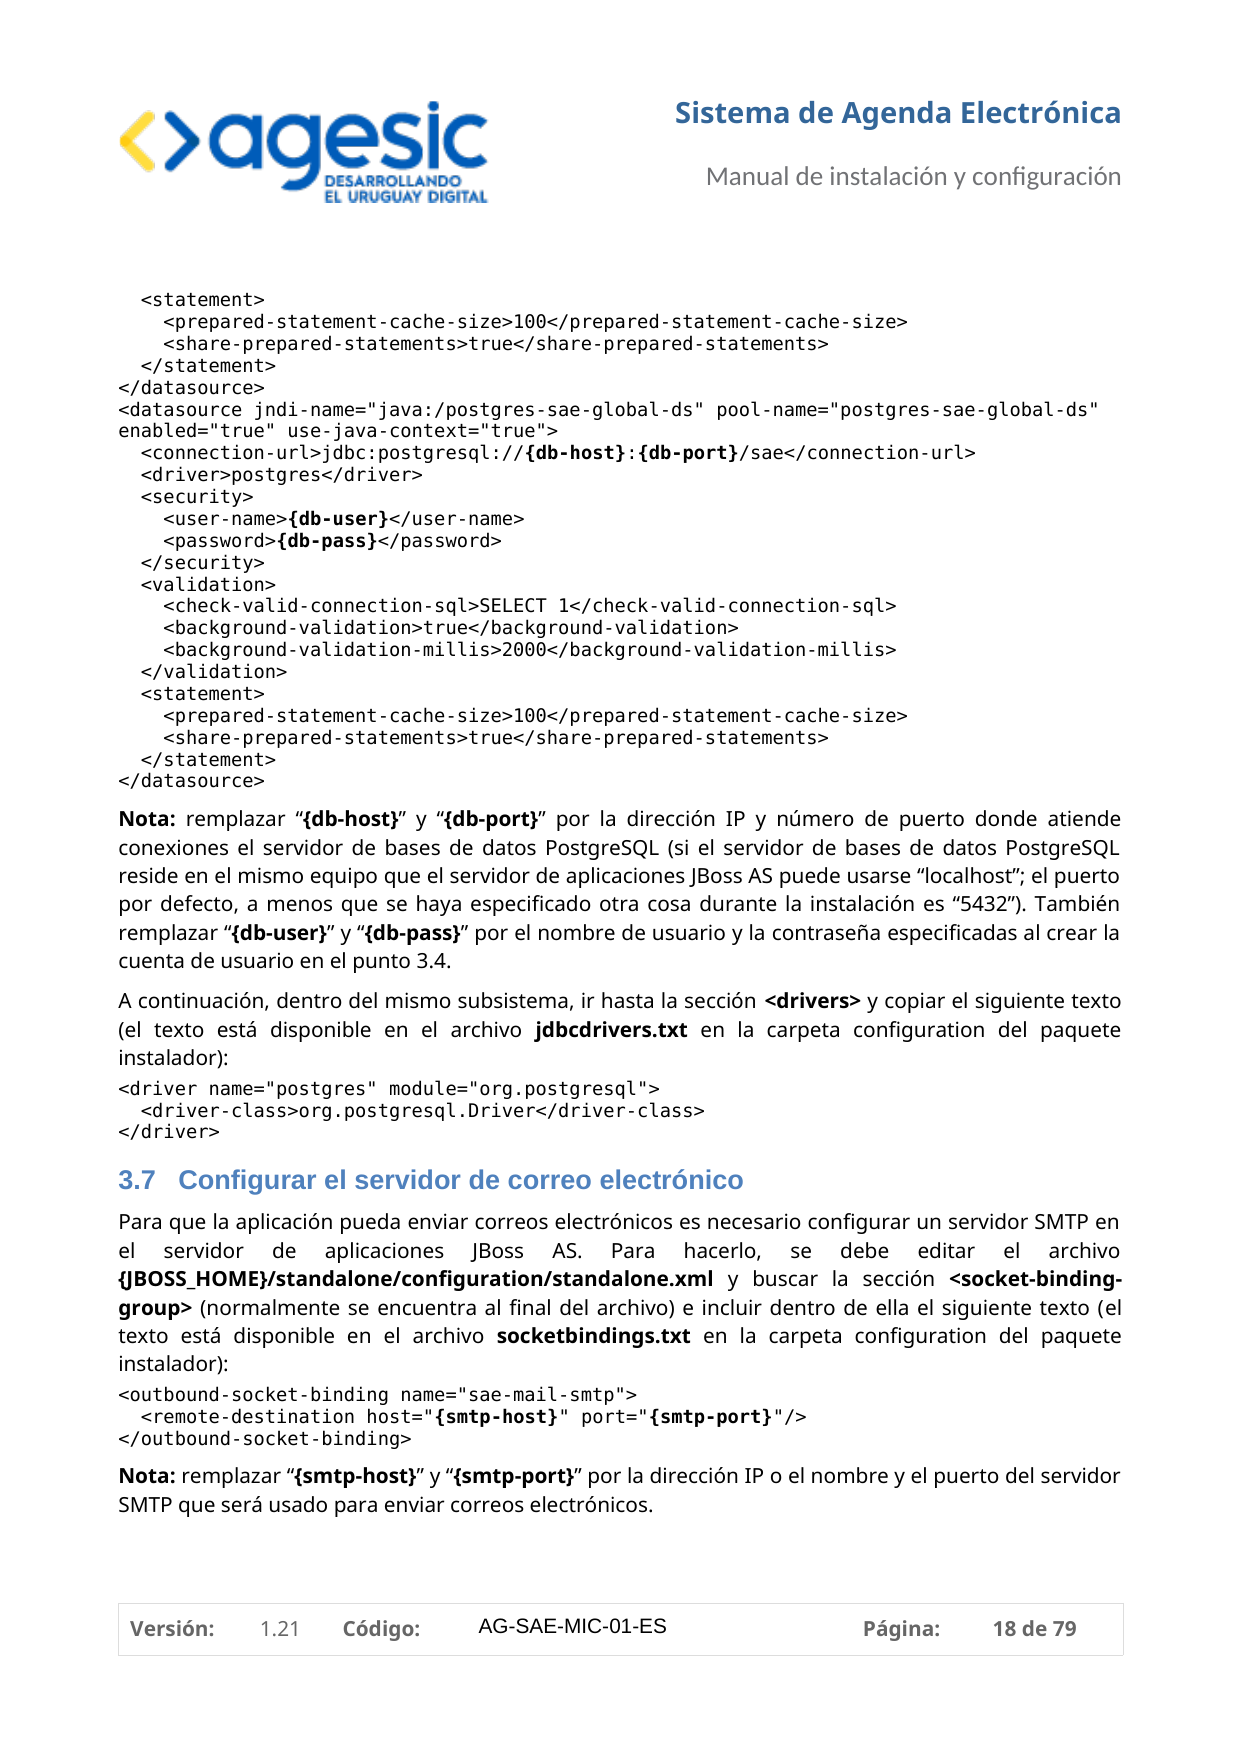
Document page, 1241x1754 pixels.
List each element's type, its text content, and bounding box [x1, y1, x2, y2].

text <background-validation-millis>2000</background-validation-millis> [118, 639, 1122, 661]
text </driver> [118, 1122, 1122, 1143]
text Nota: remplazar “{smtp-host}” y “{smtp-port}” por la dirección IP o el nombre y el puerto del servidor SMTP que será usado para enviar correos electrónicos. [118, 1461, 1122, 1518]
text <connection-url>jdbc:postgresql://{db-host}:{db-port}/sae</connection-url> [118, 442, 1122, 464]
text Para que la aplicación pueda enviar correos electrónicos es necesario configurar un servidor SMTP en el servidor de aplicaciones JBoss AS. Para hacerlo, se debe editar el archivo {JBOSS_HOME}/standalone/configuration/standalone.xml y buscar la sección <socket-binding-group> (normalmente se encuentra al final del archivo) e incluir dentro de ella el siguiente texto (el texto está disponible en el archivo socketbindings.txt en la carpeta configuration del paquete instalador): [118, 1207, 1122, 1378]
text <driver>postgres</driver> [118, 464, 1122, 486]
text Nota: remplazar “{db-host}” y “{db-port}” por la dirección IP y número de puerto donde atiende conexiones el servidor de bases de datos PostgreSQL (si el servidor de bases de datos PostgreSQL reside en el mismo equipo que el servidor de aplicaciones JBoss AS puede usarse “localhost”; el puerto por defecto, a menos que se haya especificado otra cosa durante la instalación es “5432”). También remplazar “{db-user}” y “{db-pass}” por el nombre de usuario y la contraseña especificadas al crear la cuenta de usuario en el punto 3.4. [118, 804, 1122, 975]
text <driver-class>org.postgresql.Driver</driver-class> [118, 1100, 1122, 1122]
text <check-valid-connection-sql>SELECT 1</check-valid-connection-sql> [118, 596, 1122, 617]
text <password>{db-pass}</password> [118, 530, 1122, 552]
subtitle Configurar el servidor de correo electrónico [118, 1164, 1122, 1196]
text <prepared-statement-cache-size>100</prepared-statement-cache-size> [118, 311, 1122, 333]
text <driver name="postgres" module="org.postgresql"> [118, 1078, 1122, 1100]
text </datasource> [118, 771, 1122, 792]
text <datasource jndi-name="java:/postgres-sae-global-ds" pool-name="postgres-sae-global-ds" enabled="true" use-java-context="true"> [118, 399, 1122, 442]
text <share-prepared-statements>true</share-prepared-statements> [118, 333, 1122, 355]
text <background-validation>true</background-validation> [118, 617, 1122, 639]
text </datasource> [118, 377, 1122, 399]
text A continuación, dentro del mismo subsistema, ir hasta la sección <drivers> y copiar el siguiente texto (el texto está disponible en el archivo jdbcdrivers.txt en la carpeta configuration del paquete instalador): [118, 987, 1122, 1072]
text </security> [118, 552, 1122, 574]
text <share-prepared-statements>true</share-prepared-statements> [118, 727, 1122, 749]
picture [119, 101, 489, 203]
text <outbound-socket-binding name="sae-mail-smtp"> [118, 1384, 1122, 1406]
text </validation> [118, 661, 1122, 683]
text <validation> [118, 574, 1122, 596]
text <user-name>{db-user}</user-name> [118, 508, 1122, 530]
text <statement> [118, 683, 1122, 705]
text <statement> [118, 289, 1122, 311]
text </statement> [118, 749, 1122, 771]
text </outbound-socket-binding> [118, 1428, 1122, 1449]
text <remote-destination host="{smtp-host}" port="{smtp-port}"/> [118, 1406, 1122, 1428]
text <prepared-statement-cache-size>100</prepared-statement-cache-size> [118, 705, 1122, 727]
text </statement> [118, 355, 1122, 377]
text <security> [118, 486, 1122, 508]
